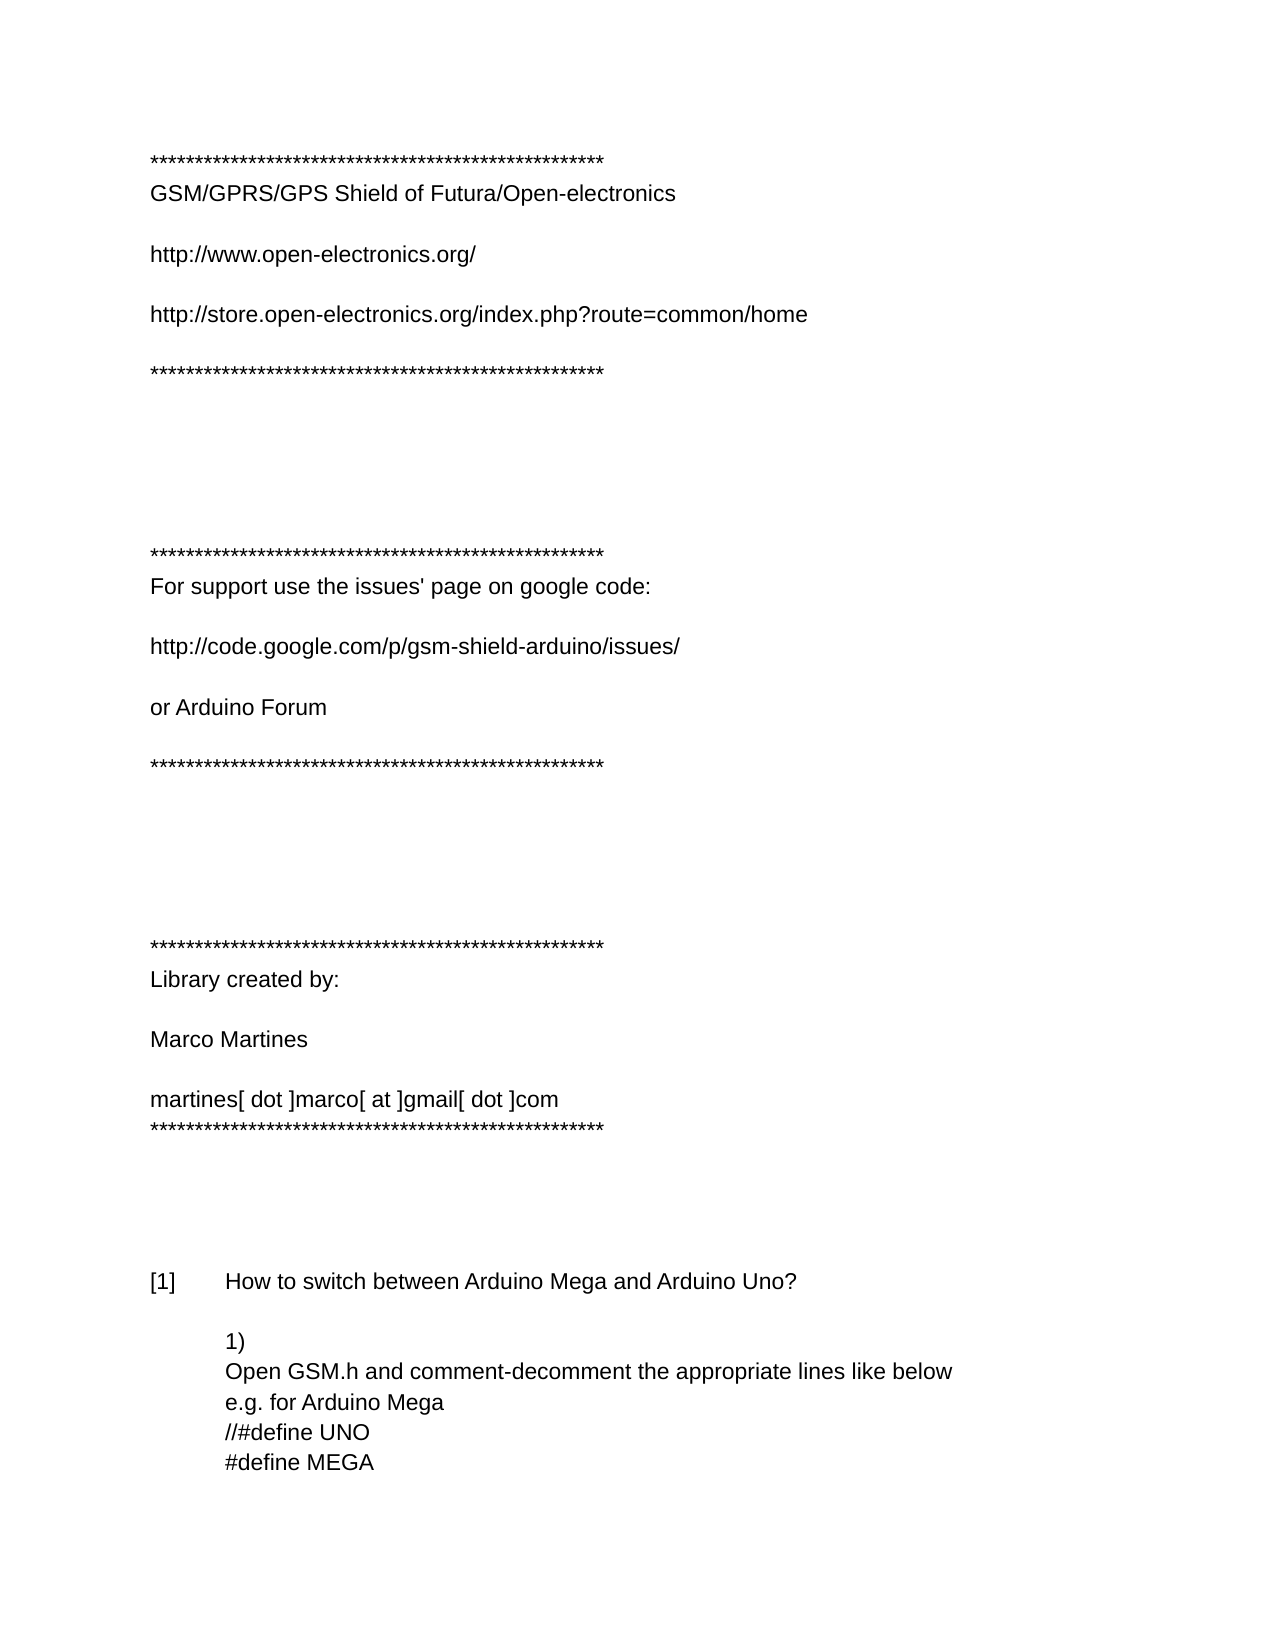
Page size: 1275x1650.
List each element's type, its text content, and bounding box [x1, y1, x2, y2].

text http://www.open-electronics.org/ [150, 241, 1125, 267]
text *************************************************** [150, 935, 1125, 962]
text For support use the issues' page on google code: [150, 573, 1125, 599]
text Open GSM.h and comment-decomment the appropriate lines like below [150, 1358, 1125, 1385]
text Library created by: [150, 966, 1125, 992]
text http://code.google.com/p/gsm-shield-arduino/issues/ [150, 633, 1125, 660]
text *************************************************** [150, 543, 1125, 569]
text e.g. for Arduino Mega [150, 1388, 1125, 1415]
text or Arduino Forum [150, 694, 1125, 720]
text //#define UNO [150, 1419, 1125, 1445]
text *************************************************** [150, 361, 1125, 388]
text *************************************************** [150, 1117, 1125, 1143]
text [1] How to switch between Arduino Mega and Arduino Uno? [150, 1268, 1125, 1294]
text #define MEGA [150, 1449, 1125, 1475]
text GSM/GPRS/GPS Shield of Futura/Open-electronics [150, 180, 1125, 207]
text *************************************************** [150, 754, 1125, 781]
text Marco Martines [150, 1026, 1125, 1052]
text martines[ dot ]marco[ at ]gmail[ dot ]com [150, 1086, 1125, 1113]
text http://store.open-electronics.org/index.php?route=common/home [150, 301, 1125, 327]
text *************************************************** [150, 150, 1125, 176]
text 1) [150, 1328, 1125, 1354]
